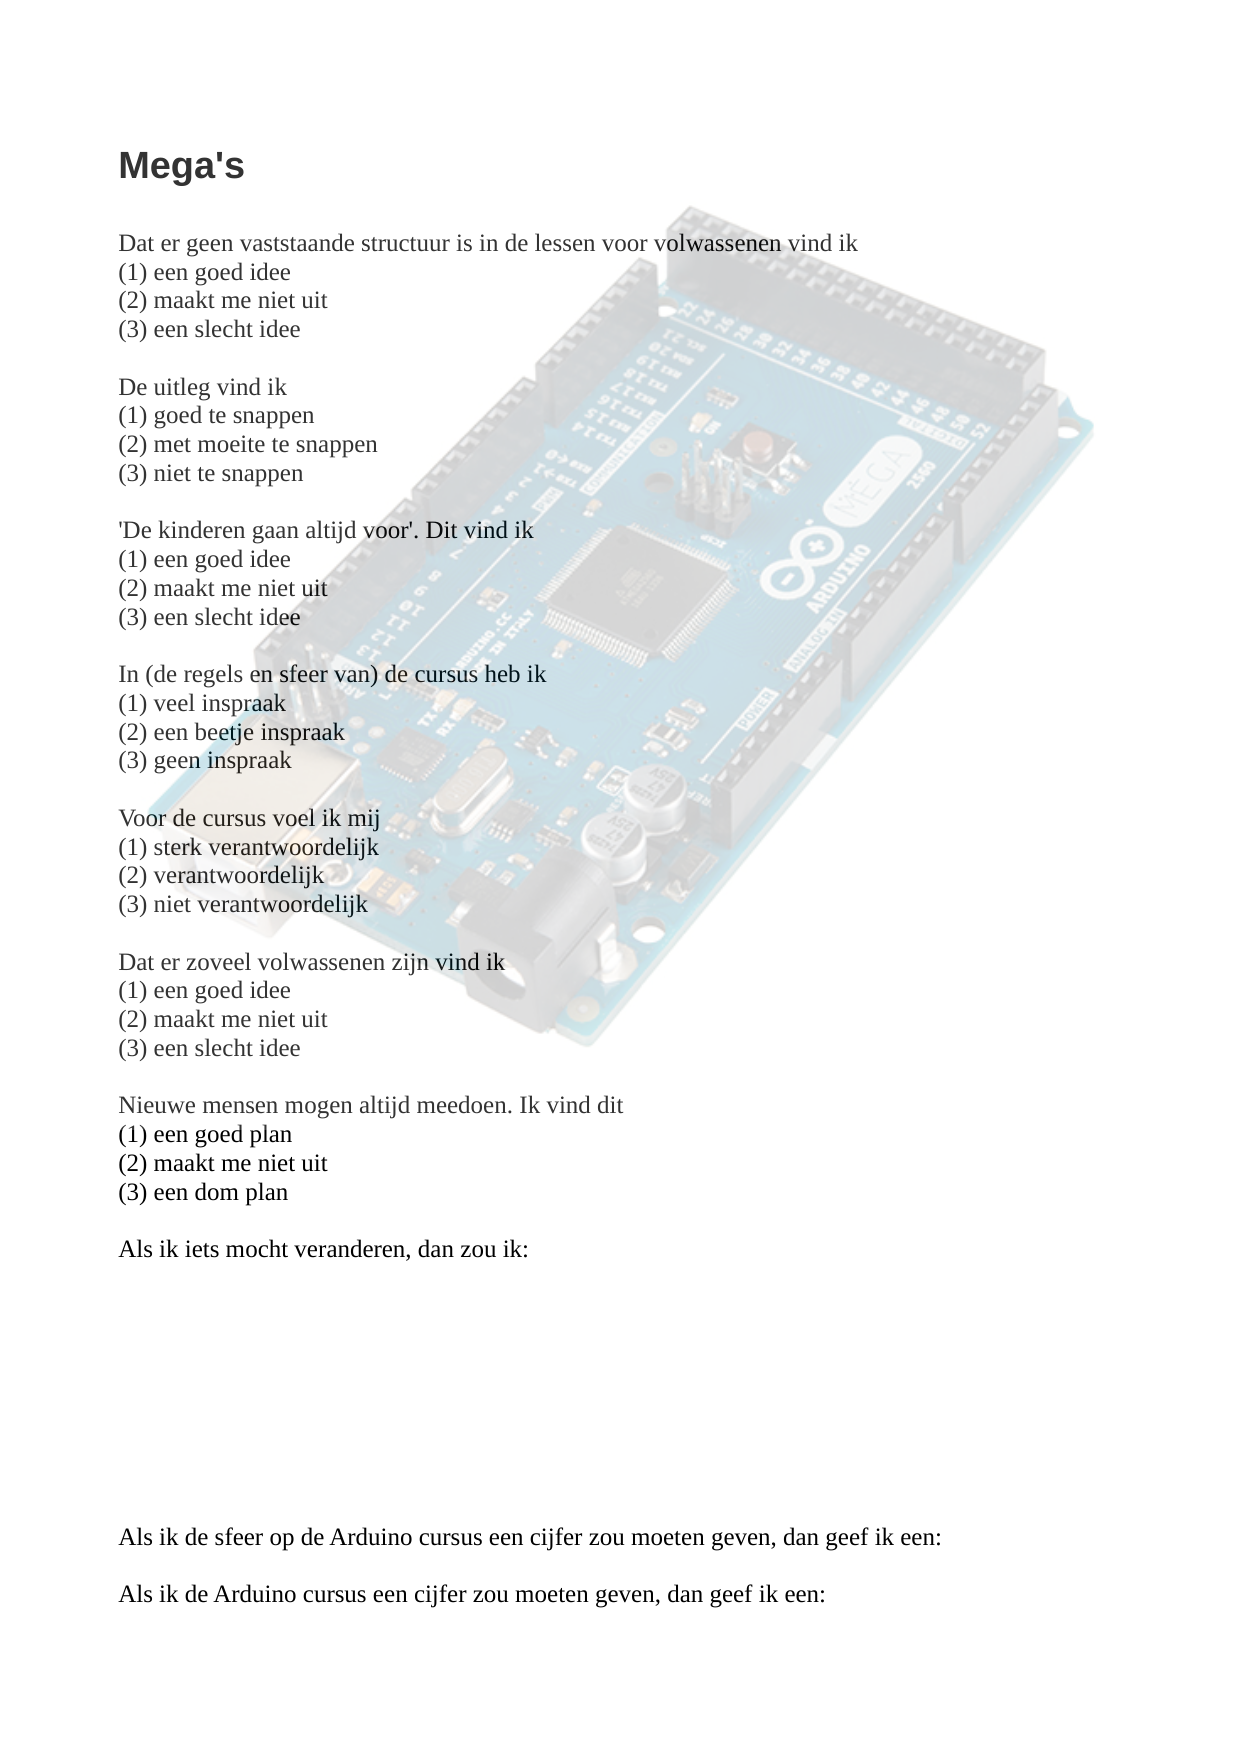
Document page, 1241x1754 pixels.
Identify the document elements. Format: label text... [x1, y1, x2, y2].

picture [241, 296, 250, 308]
picture [269, 986, 278, 998]
picture [469, 670, 477, 682]
picture [268, 866, 279, 883]
picture [255, 440, 264, 452]
picture [508, 665, 520, 682]
picture [770, 239, 781, 251]
picture [250, 670, 259, 682]
picture [373, 958, 384, 970]
picture [314, 1016, 319, 1027]
text (2) niet veel, niet weinig geleerd heb [118, 1004, 1122, 1062]
picture [222, 584, 240, 596]
picture [258, 1015, 269, 1027]
picture [237, 383, 248, 395]
picture [678, 234, 684, 251]
picture [167, 470, 172, 481]
picture [165, 986, 174, 998]
picture [153, 700, 165, 711]
picture [265, 526, 275, 538]
picture [447, 670, 455, 682]
picture [174, 1015, 184, 1027]
picture [563, 239, 571, 251]
picture [209, 869, 216, 883]
picture [267, 411, 278, 428]
picture [279, 325, 288, 337]
picture [137, 1102, 142, 1113]
picture [128, 751, 137, 760]
picture [154, 440, 172, 452]
picture [192, 670, 201, 682]
picture [279, 440, 288, 452]
picture [127, 760, 138, 768]
picture [119, 694, 126, 716]
picture [259, 871, 267, 883]
picture [174, 440, 183, 452]
picture [195, 613, 203, 625]
picture [255, 1101, 264, 1113]
picture [653, 240, 665, 251]
picture [278, 296, 287, 308]
picture [392, 959, 401, 970]
picture [220, 986, 229, 998]
picture [226, 665, 232, 682]
picture [217, 152, 222, 161]
picture [172, 158, 191, 186]
picture [247, 871, 258, 883]
picture [241, 1015, 250, 1027]
picture [241, 843, 251, 855]
picture [215, 756, 226, 768]
picture [176, 555, 187, 567]
text Als ik de sfeer op de Arduino cursus een cijfer zou moeten geven, dan geef ik een: [118, 1522, 1122, 1551]
picture [154, 268, 163, 280]
picture [342, 440, 353, 457]
text [118, 1119, 1122, 1130]
picture [184, 898, 191, 912]
picture [165, 555, 174, 567]
picture [302, 297, 313, 308]
picture [213, 526, 221, 538]
picture [355, 440, 364, 452]
picture [348, 814, 366, 826]
picture [350, 958, 361, 970]
picture [400, 526, 408, 538]
picture [615, 239, 626, 251]
picture [334, 671, 346, 682]
picture [437, 1101, 446, 1113]
picture [230, 440, 239, 452]
picture [127, 670, 138, 682]
picture [237, 756, 248, 773]
picture [119, 1039, 126, 1061]
picture [235, 871, 246, 883]
picture [269, 756, 279, 768]
picture [345, 521, 356, 538]
picture [154, 296, 172, 308]
picture [330, 440, 341, 457]
picture [347, 670, 357, 682]
picture [290, 728, 301, 745]
picture [484, 526, 495, 538]
picture [288, 1013, 295, 1027]
picture [212, 613, 221, 625]
text Als ik de Arduino cursus een cijfer zou moeten geven, dan geef ik een: [118, 1579, 1122, 1608]
text Als ik iets mocht veranderen, dan zou ik: [118, 1234, 1122, 1263]
picture [280, 871, 289, 883]
picture [154, 469, 165, 481]
picture [178, 756, 187, 768]
picture [258, 756, 268, 768]
picture [362, 239, 370, 251]
picture [302, 585, 313, 596]
picture [336, 527, 342, 543]
picture [119, 379, 135, 395]
picture [176, 1044, 187, 1056]
picture [197, 871, 208, 883]
picture [448, 959, 453, 970]
picture [154, 410, 165, 428]
picture [171, 843, 180, 855]
picture [189, 756, 200, 768]
picture [185, 584, 195, 596]
picture [389, 1102, 395, 1118]
picture [332, 234, 343, 251]
picture [398, 670, 407, 682]
picture [209, 699, 220, 711]
picture [197, 901, 209, 912]
text (5) te gemakkelijk [118, 861, 1122, 918]
picture [214, 815, 225, 826]
picture [535, 665, 547, 682]
picture [154, 1044, 163, 1056]
picture [184, 438, 191, 452]
picture [174, 469, 183, 481]
picture [667, 239, 678, 251]
picture [232, 843, 240, 855]
picture [128, 464, 137, 473]
picture [197, 467, 204, 481]
picture [839, 240, 844, 251]
text (2) maakt me niet uit [118, 1148, 1122, 1177]
picture [403, 959, 408, 970]
picture [198, 440, 216, 452]
picture [119, 235, 135, 251]
picture [221, 900, 229, 912]
picture [527, 671, 532, 682]
picture [241, 900, 252, 912]
picture [119, 435, 126, 457]
picture [409, 237, 416, 251]
picture [212, 325, 221, 337]
picture [203, 526, 212, 538]
picture [140, 406, 146, 428]
picture [243, 699, 251, 711]
picture [704, 239, 714, 251]
picture [177, 871, 185, 883]
picture [210, 239, 219, 251]
picture [272, 815, 284, 826]
picture [153, 872, 165, 883]
picture [235, 814, 243, 826]
picture [235, 729, 241, 745]
picture [233, 608, 245, 625]
picture [119, 838, 126, 860]
picture [267, 1039, 278, 1056]
picture [222, 296, 240, 308]
picture [146, 665, 153, 687]
picture [223, 1044, 232, 1056]
picture [128, 1039, 137, 1048]
picture [255, 469, 266, 486]
picture [207, 294, 214, 308]
picture [246, 1042, 253, 1056]
picture [221, 843, 230, 855]
picture [144, 1101, 153, 1113]
picture [290, 613, 299, 625]
picture [279, 613, 288, 625]
picture [415, 670, 424, 682]
picture [171, 239, 179, 251]
picture [137, 239, 147, 251]
picture [234, 958, 243, 970]
picture [204, 1039, 210, 1056]
picture [155, 1102, 166, 1113]
picture [252, 843, 263, 855]
picture [280, 469, 289, 481]
picture [154, 665, 165, 682]
picture [119, 291, 126, 313]
picture [212, 1044, 221, 1056]
picture [186, 871, 196, 883]
picture [154, 728, 163, 740]
picture [181, 843, 189, 855]
picture [468, 953, 479, 970]
picture [257, 981, 268, 998]
picture [385, 1102, 390, 1113]
picture [290, 959, 306, 970]
picture [271, 297, 276, 308]
picture [208, 555, 219, 567]
picture [598, 1096, 609, 1113]
picture [302, 900, 310, 912]
picture [288, 582, 295, 596]
picture [347, 901, 353, 917]
picture [356, 895, 368, 912]
picture [546, 1102, 558, 1113]
picture [372, 815, 378, 831]
picture [279, 411, 290, 428]
picture [140, 895, 146, 917]
picture [194, 723, 206, 740]
picture [119, 666, 125, 682]
picture [127, 1048, 138, 1056]
picture [208, 844, 220, 855]
picture [268, 728, 279, 740]
picture [209, 959, 221, 970]
picture [322, 815, 327, 826]
picture [241, 584, 250, 596]
picture [299, 872, 304, 883]
picture [186, 814, 195, 826]
picture [264, 239, 272, 251]
picture [280, 268, 289, 280]
picture [225, 158, 244, 178]
picture [184, 467, 191, 481]
picture [320, 1013, 327, 1027]
picture [176, 613, 187, 625]
picture [230, 900, 240, 912]
picture [314, 585, 319, 596]
text (1) veel geleerd heb [118, 976, 1122, 1004]
picture [167, 670, 176, 682]
picture [219, 728, 228, 740]
picture [257, 814, 265, 826]
picture [128, 263, 137, 280]
picture [317, 1100, 328, 1118]
picture [735, 239, 744, 251]
picture [222, 469, 230, 481]
picture [134, 814, 145, 826]
picture [140, 579, 146, 601]
picture [457, 240, 462, 251]
picture [154, 325, 163, 337]
picture [278, 900, 289, 912]
picture [345, 838, 351, 855]
picture [298, 814, 307, 826]
picture [268, 384, 273, 395]
picture [196, 1010, 208, 1027]
picture [334, 895, 340, 912]
picture [455, 958, 466, 970]
picture [208, 757, 213, 768]
picture [260, 1045, 265, 1056]
picture [329, 809, 341, 826]
picture [188, 694, 194, 711]
picture [203, 814, 212, 826]
picture [250, 987, 255, 998]
picture [820, 234, 831, 251]
picture [257, 550, 268, 567]
picture [290, 843, 301, 855]
picture [305, 1101, 316, 1113]
picture [385, 665, 396, 682]
picture [271, 585, 276, 596]
picture [302, 728, 310, 740]
picture [477, 527, 482, 538]
picture [158, 814, 166, 826]
picture [715, 239, 723, 251]
text (3) weinig geleerd heb [118, 1091, 1122, 1119]
picture [231, 699, 242, 716]
picture [217, 872, 233, 883]
picture [243, 411, 254, 423]
picture [216, 411, 225, 423]
picture [309, 670, 318, 682]
picture [223, 958, 232, 970]
picture [257, 263, 268, 280]
picture [190, 838, 202, 855]
picture [291, 900, 302, 912]
picture [399, 239, 408, 251]
picture [271, 958, 282, 970]
picture [222, 699, 230, 711]
picture [292, 411, 301, 423]
picture [231, 981, 242, 998]
picture [324, 900, 333, 912]
picture [123, 522, 139, 538]
picture [140, 1039, 146, 1061]
picture [331, 527, 336, 538]
picture [464, 239, 472, 251]
picture [127, 904, 138, 912]
picture [220, 268, 229, 280]
picture [207, 1013, 214, 1027]
picture [280, 751, 292, 768]
picture [534, 234, 540, 251]
picture [787, 240, 799, 251]
picture [286, 814, 297, 826]
picture [147, 956, 154, 970]
picture [239, 240, 251, 251]
picture [171, 958, 179, 970]
picture [203, 1101, 221, 1113]
picture [140, 320, 146, 342]
picture [137, 958, 147, 970]
picture [137, 383, 146, 395]
picture [297, 239, 307, 251]
picture [280, 670, 288, 682]
picture [319, 239, 330, 251]
picture [204, 320, 210, 337]
picture [266, 1101, 277, 1113]
text (1) een goed plan [118, 1130, 1122, 1148]
picture [231, 550, 242, 567]
picture [444, 527, 449, 538]
picture [314, 297, 319, 308]
picture [230, 384, 235, 395]
picture [204, 608, 210, 625]
picture [725, 239, 733, 251]
picture [165, 728, 174, 740]
picture [167, 411, 178, 423]
picture [183, 670, 191, 682]
picture [146, 814, 157, 826]
picture [261, 670, 272, 682]
picture [167, 756, 176, 768]
picture [244, 953, 250, 970]
picture [167, 1102, 183, 1113]
picture [127, 866, 137, 883]
picture [289, 237, 296, 251]
picture [222, 1015, 240, 1027]
picture [165, 268, 174, 280]
picture [208, 986, 219, 998]
picture [319, 440, 329, 452]
picture [261, 729, 266, 740]
picture [271, 844, 287, 855]
picture [128, 694, 137, 711]
picture [223, 325, 232, 337]
picture [140, 723, 146, 745]
picture [119, 464, 126, 486]
picture [627, 239, 638, 251]
picture [222, 1101, 231, 1113]
picture [140, 263, 146, 285]
picture [141, 526, 150, 538]
picture [127, 723, 137, 740]
picture [249, 378, 260, 395]
picture [290, 1044, 299, 1056]
picture [128, 838, 137, 855]
picture [140, 291, 146, 313]
picture [119, 895, 126, 917]
picture [610, 1102, 615, 1113]
picture [298, 670, 307, 682]
picture [252, 898, 259, 912]
picture [245, 815, 256, 826]
picture [333, 723, 345, 740]
picture [377, 1099, 384, 1113]
picture [140, 464, 146, 486]
picture [159, 521, 176, 538]
picture [457, 671, 468, 682]
picture [154, 843, 162, 855]
picture [176, 268, 187, 280]
picture [282, 953, 288, 970]
picture [487, 959, 492, 970]
picture [566, 1101, 577, 1113]
text Ik vind dat ik [118, 947, 1122, 976]
picture [260, 614, 265, 625]
picture [312, 895, 323, 912]
picture [179, 411, 188, 423]
picture [140, 838, 146, 860]
picture [161, 958, 170, 970]
picture [250, 556, 255, 567]
picture [686, 240, 702, 251]
picture [553, 239, 561, 251]
picture [196, 579, 208, 596]
picture [195, 1044, 203, 1056]
picture [323, 524, 330, 538]
picture [484, 665, 496, 682]
picture [140, 694, 146, 716]
picture [154, 1015, 172, 1027]
picture [306, 521, 322, 538]
picture [207, 582, 214, 596]
picture [480, 240, 485, 251]
picture [119, 550, 126, 572]
picture [140, 608, 146, 630]
picture [119, 810, 135, 826]
picture [154, 555, 163, 567]
picture [119, 406, 126, 428]
picture [220, 555, 229, 567]
picture [208, 409, 215, 423]
picture [368, 815, 373, 826]
picture [303, 411, 314, 423]
picture [353, 844, 358, 855]
picture [274, 694, 286, 711]
picture [199, 239, 208, 251]
picture [199, 382, 210, 400]
picture [195, 985, 206, 1003]
picture [303, 872, 309, 888]
picture [229, 726, 236, 740]
picture [178, 699, 187, 711]
picture [140, 435, 146, 457]
picture [520, 1097, 526, 1113]
picture [573, 239, 582, 251]
picture [147, 237, 154, 251]
picture [495, 1101, 506, 1113]
picture [121, 152, 147, 178]
picture [426, 522, 442, 538]
picture [210, 900, 219, 912]
picture [846, 234, 858, 251]
picture [205, 469, 214, 481]
picture [616, 1099, 623, 1113]
picture [165, 1044, 174, 1056]
picture [127, 329, 138, 337]
picture [127, 579, 137, 596]
picture [370, 237, 385, 251]
picture [128, 895, 137, 904]
picture [140, 981, 146, 1003]
picture [435, 959, 447, 970]
picture [247, 438, 254, 452]
picture [191, 521, 202, 538]
picture [119, 263, 126, 285]
picture [329, 958, 337, 970]
picture [398, 1096, 409, 1113]
picture [314, 843, 322, 855]
picture [185, 296, 195, 308]
picture [119, 1010, 126, 1032]
picture [195, 325, 203, 337]
picture [260, 901, 276, 912]
picture [264, 841, 271, 855]
picture [223, 526, 232, 538]
picture [226, 814, 234, 826]
picture [450, 524, 457, 538]
picture [128, 608, 137, 617]
picture [167, 871, 176, 883]
picture [471, 1101, 482, 1113]
picture [140, 866, 146, 888]
picture [127, 617, 138, 625]
picture [128, 320, 137, 329]
picture [202, 700, 207, 711]
picture [290, 325, 299, 337]
picture [196, 291, 208, 308]
picture [203, 669, 214, 687]
picture [174, 900, 183, 912]
picture [185, 1015, 195, 1027]
picture [280, 986, 289, 998]
picture [241, 441, 246, 452]
picture [319, 670, 327, 682]
picture [128, 406, 137, 423]
picture [358, 844, 364, 860]
picture [167, 384, 172, 395]
picture [127, 291, 137, 308]
picture [127, 1010, 137, 1027]
picture [232, 469, 243, 481]
picture [376, 526, 387, 538]
picture [371, 665, 377, 687]
picture [119, 320, 126, 342]
picture [190, 406, 201, 423]
picture [408, 959, 414, 975]
picture [165, 613, 174, 625]
picture [292, 469, 303, 481]
picture [188, 383, 197, 395]
picture [302, 1016, 313, 1027]
picture [167, 699, 176, 711]
picture [119, 608, 126, 630]
picture [154, 584, 172, 596]
picture [244, 728, 253, 740]
picture [128, 550, 137, 567]
picture [185, 1101, 194, 1113]
picture [496, 521, 507, 538]
picture [759, 239, 768, 251]
picture [246, 323, 253, 337]
picture [269, 268, 278, 280]
picture [291, 866, 297, 883]
picture [276, 526, 286, 538]
picture [178, 526, 189, 538]
picture [227, 756, 235, 768]
picture [330, 1101, 339, 1113]
picture [268, 469, 279, 486]
picture [808, 239, 819, 251]
picture [233, 1101, 244, 1113]
picture [312, 866, 324, 883]
picture [154, 986, 163, 998]
picture [176, 325, 187, 337]
picture [154, 613, 163, 625]
picture [208, 268, 219, 280]
picture [244, 469, 254, 481]
picture [255, 411, 265, 423]
picture [367, 838, 379, 855]
picture [248, 756, 256, 768]
picture [119, 751, 126, 773]
picture [257, 959, 269, 970]
picture [174, 584, 184, 596]
picture [176, 728, 187, 740]
picture [323, 838, 334, 855]
picture [287, 526, 298, 538]
picture [154, 900, 165, 912]
picture [267, 608, 278, 625]
picture [579, 1096, 590, 1113]
picture [746, 239, 757, 251]
picture [344, 239, 353, 251]
picture [154, 384, 165, 395]
picture [140, 751, 146, 773]
picture [320, 294, 327, 308]
picture [362, 527, 374, 538]
picture [127, 473, 138, 481]
picture [358, 670, 369, 682]
picture [187, 238, 198, 256]
picture [128, 981, 137, 998]
picture [601, 240, 613, 251]
picture [252, 699, 262, 711]
picture [308, 239, 318, 251]
picture [165, 325, 174, 337]
picture [522, 521, 534, 538]
text (3) een dom plan [118, 1177, 1122, 1206]
picture [269, 555, 278, 567]
picture [231, 263, 242, 280]
picture [311, 728, 321, 740]
picture [308, 809, 314, 826]
picture [341, 1101, 352, 1113]
picture [119, 1097, 135, 1113]
picture [322, 728, 332, 740]
picture [339, 958, 348, 970]
picture [584, 239, 595, 251]
picture [484, 1101, 493, 1113]
picture [280, 555, 289, 567]
picture [267, 320, 278, 337]
picture [140, 1010, 146, 1032]
picture [273, 237, 288, 251]
picture [154, 755, 165, 773]
picture [542, 239, 551, 251]
picture [498, 670, 507, 682]
picture [308, 958, 318, 970]
picture [285, 1101, 303, 1113]
picture [222, 239, 233, 251]
picture [278, 584, 287, 596]
picture [253, 239, 263, 251]
picture [119, 981, 126, 1003]
picture [187, 959, 196, 970]
picture [258, 296, 269, 308]
picture [335, 843, 344, 855]
picture [174, 296, 184, 308]
picture [208, 728, 217, 740]
picture [195, 267, 206, 285]
picture [217, 440, 228, 452]
picture [459, 1096, 470, 1113]
picture [560, 1102, 565, 1113]
picture [119, 579, 126, 601]
picture [195, 554, 206, 572]
picture [280, 728, 288, 740]
picture [258, 584, 269, 596]
picture [263, 699, 273, 711]
picture [167, 901, 172, 912]
picture [223, 613, 232, 625]
picture [505, 234, 516, 251]
picture [342, 901, 347, 912]
picture [161, 239, 170, 251]
picture [448, 1101, 457, 1113]
picture [515, 527, 520, 538]
picture [140, 550, 146, 572]
picture [289, 664, 296, 682]
picture [320, 582, 327, 596]
picture [417, 1101, 435, 1113]
picture [250, 269, 255, 280]
picture [233, 411, 241, 423]
picture [528, 1096, 540, 1113]
picture [279, 1044, 288, 1056]
picture [246, 1101, 254, 1113]
picture [288, 294, 295, 308]
picture [487, 239, 498, 251]
picture [119, 954, 135, 970]
picture [319, 958, 327, 970]
picture [216, 670, 225, 682]
picture [463, 527, 475, 538]
picture [275, 378, 287, 395]
picture [195, 158, 215, 178]
picture [518, 239, 527, 251]
picture [234, 526, 245, 538]
picture [417, 240, 428, 251]
picture [271, 438, 278, 452]
picture [387, 240, 398, 251]
picture [360, 1096, 376, 1113]
picture [438, 670, 446, 682]
picture [119, 866, 126, 888]
picture [234, 670, 242, 682]
picture [260, 326, 265, 337]
picture [163, 841, 170, 855]
picture [233, 320, 245, 337]
picture [302, 843, 313, 855]
picture [119, 723, 126, 745]
picture [366, 440, 377, 452]
picture [246, 611, 253, 625]
picture [639, 239, 647, 251]
picture [233, 1039, 245, 1056]
picture [362, 958, 371, 970]
picture [216, 384, 228, 395]
picture [127, 435, 137, 452]
picture [198, 958, 209, 970]
picture [176, 986, 187, 998]
picture [173, 809, 184, 826]
picture [278, 1015, 287, 1027]
picture [493, 953, 505, 970]
picture [417, 958, 428, 970]
picture [801, 240, 806, 251]
picture [306, 440, 317, 452]
picture [426, 671, 437, 682]
picture [252, 525, 263, 543]
picture [388, 526, 399, 538]
picture [271, 1016, 276, 1027]
picture [173, 378, 185, 395]
picture [296, 440, 304, 452]
picture [430, 239, 449, 251]
picture [150, 158, 169, 178]
